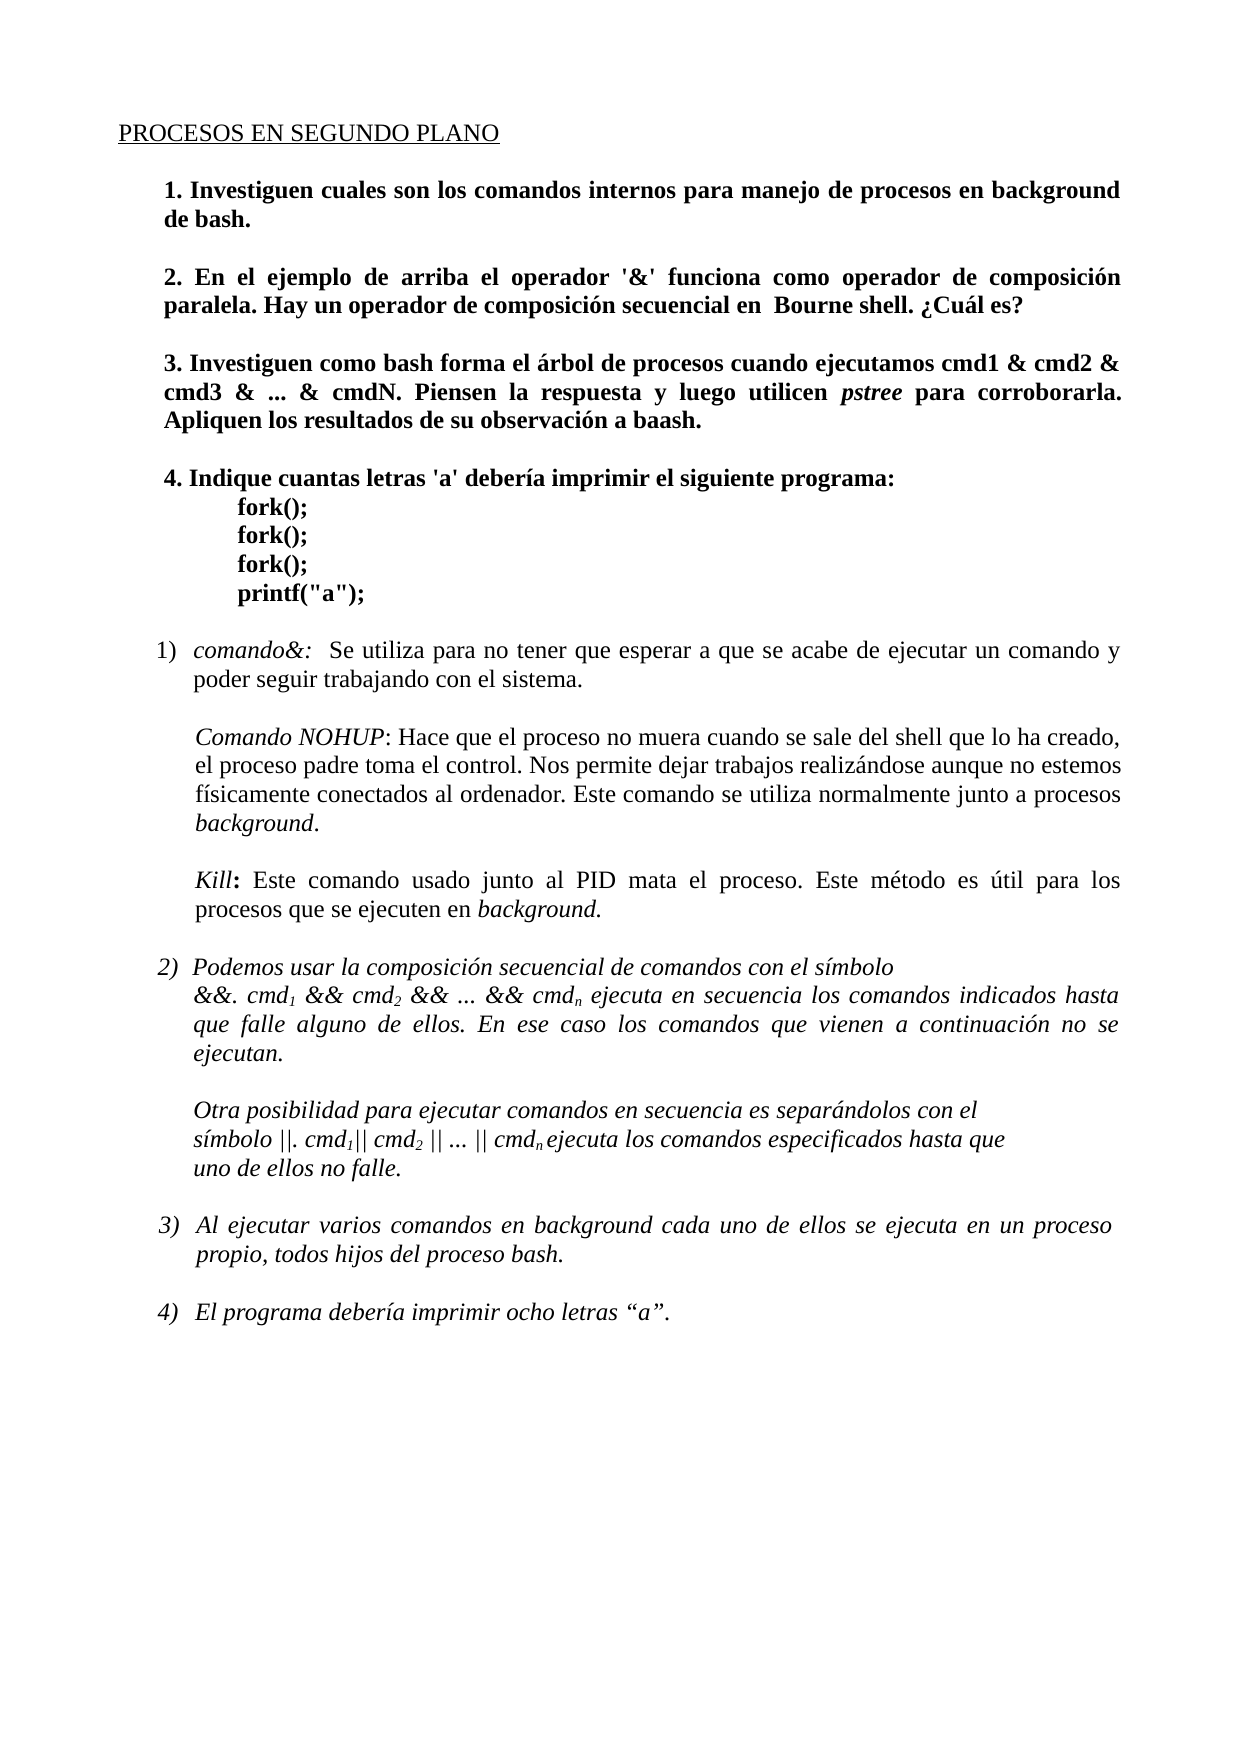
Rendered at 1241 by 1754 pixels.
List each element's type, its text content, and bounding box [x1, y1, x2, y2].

text fork(); [163, 492, 1122, 521]
text Kill: Este comando usado junto al PID mata el proceso. Este método es útil para los procesos que se ejecuten en background. [195, 866, 1122, 923]
text uno de ellos no falle. [193, 1153, 1122, 1182]
text fork(); [163, 521, 1122, 549]
text 4. Indique cuantas letras 'a' debería imprimir el siguiente programa: [163, 463, 1122, 492]
text Otra posibilidad para ejecutar comandos en secuencia es separándolos con el [193, 1096, 1122, 1124]
text 2. En el ejemplo de arriba el operador '&' funciona como operador de composición paralela. Hay un operador de composición secuencial en Bourne shell. ¿Cuál es? [163, 262, 1122, 319]
text fork(); [163, 549, 1122, 578]
text 1. Investiguen cuales son los comandos internos para manejo de procesos en background de bash. [163, 176, 1122, 233]
text PROCESOS EN SEGUNDO PLANO [118, 118, 1122, 147]
text 2) Podemos usar la composición secuencial de comandos con el símbolo [118, 952, 1122, 981]
list comando&: Se utiliza para no tener que esperar a que se acabe de ejecutar un comando y poder seguir trabajando con el sistema. [156, 636, 1122, 693]
text 3) Al ejecutar varios comandos en background cada uno de ellos se ejecuta en un proceso propio, todos hijos del proceso bash. [159, 1211, 1122, 1268]
text símbolo ||. cmd1|| cmd2 || ... || cmdn ejecuta los comandos especificados hasta que [193, 1124, 1122, 1153]
text 3. Investiguen como bash forma el árbol de procesos cuando ejecutamos cmd1 & cmd2 & cmd3 & ... & cmdN. Piensen la respuesta y luego utilicen pstree para corroborarla. Apliquen los resultados de su observación a baash. [163, 348, 1122, 434]
text &&. cmd1 && cmd2 && ... && cmdn ejecuta en secuencia los comandos indicados hasta que falle alguno de ellos. En ese caso los comandos que vienen a continuación no se ejecutan. [193, 981, 1122, 1067]
text printf("a"); [163, 578, 1122, 607]
text 4) El programa debería imprimir ocho letras “a”. [157, 1297, 1122, 1326]
text Comando NOHUP: Hace que el proceso no muera cuando se sale del shell que lo ha creado, el proceso padre toma el control. Nos permite dejar trabajos realizándose aunque no estemos físicamente conectados al ordenador. Este comando se utiliza normalmente junto a procesos background. [195, 722, 1122, 837]
